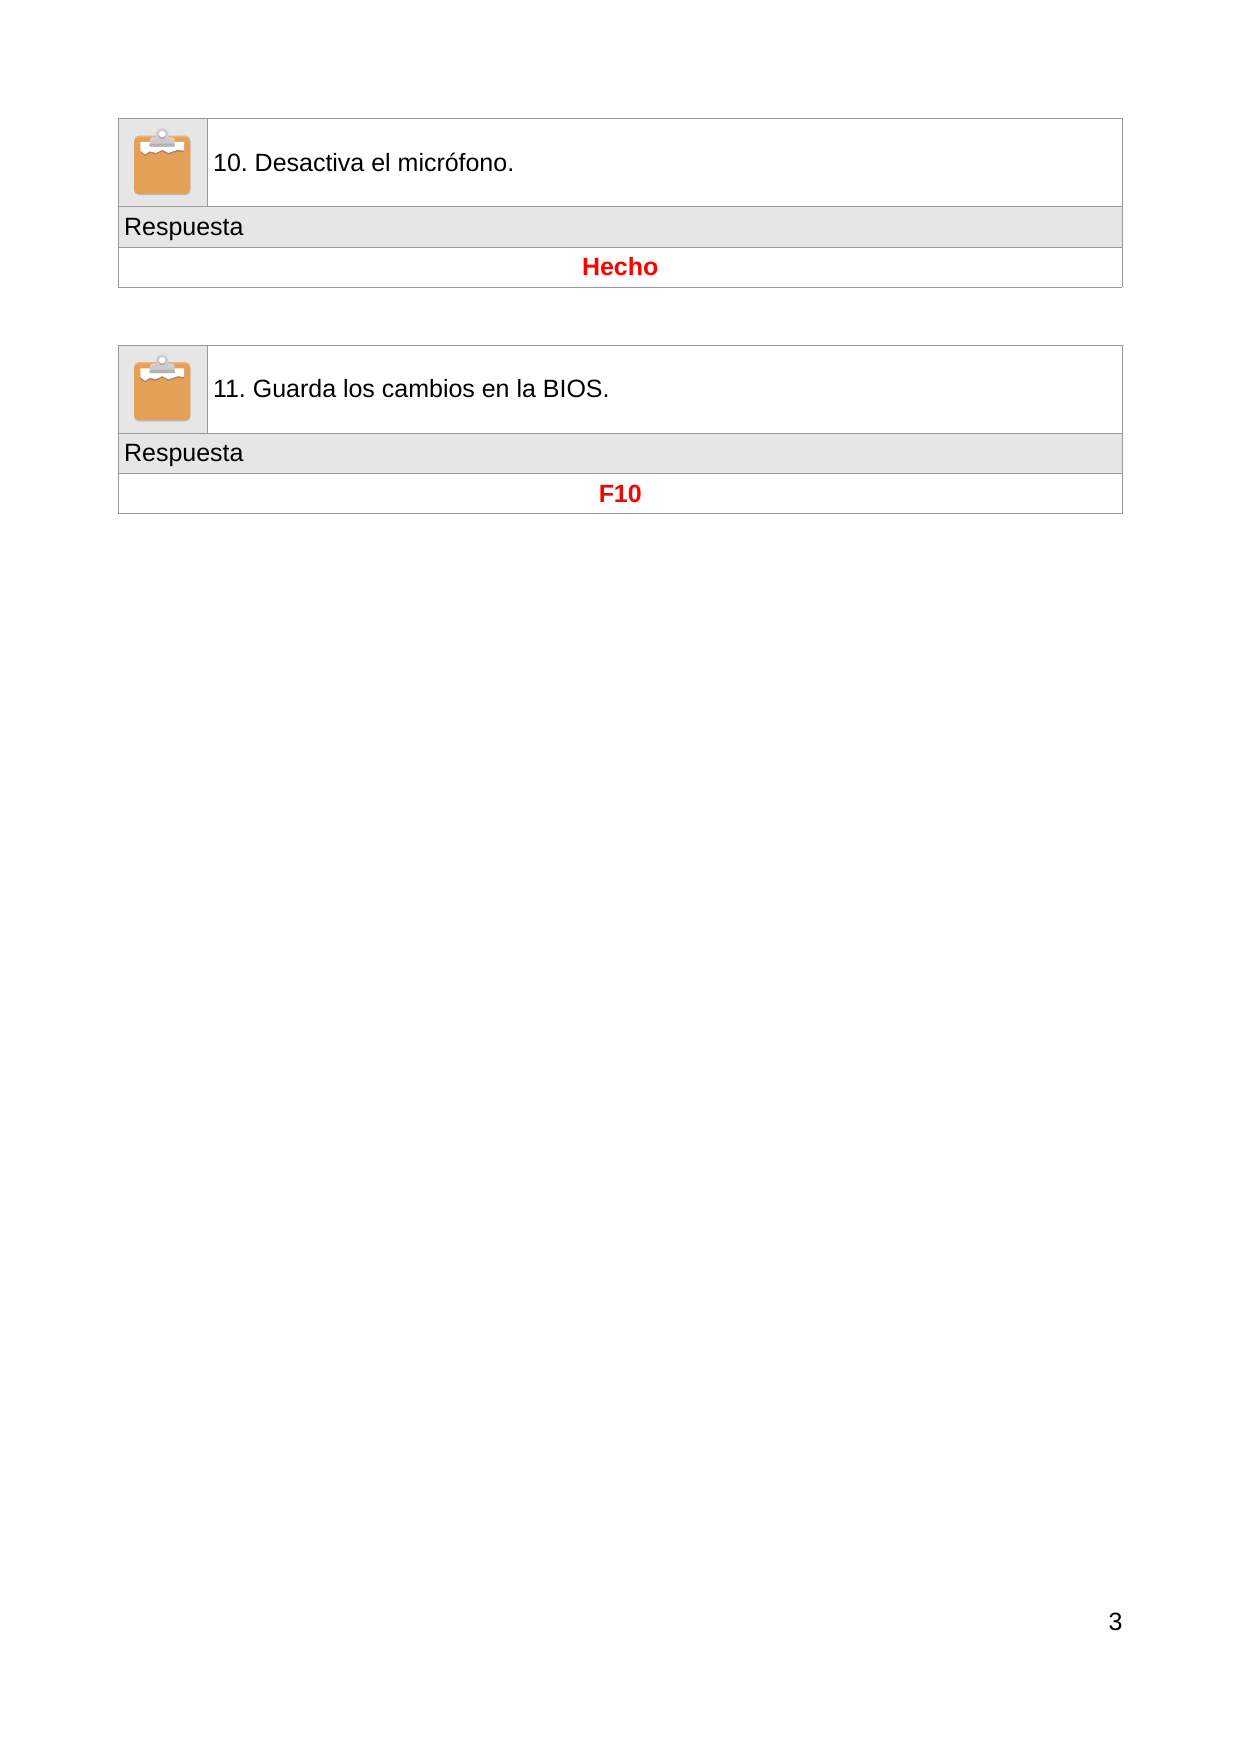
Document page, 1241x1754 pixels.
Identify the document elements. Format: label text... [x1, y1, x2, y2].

table_header 11. Guarda los cambios en la BIOS. [208, 346, 1122, 433]
table_cell Respuesta [119, 434, 1122, 473]
table_header [119, 119, 207, 206]
table_cell F10 [119, 474, 1122, 513]
table_header 10. Desactiva el micrófono. [208, 119, 1122, 206]
table_cell Respuesta [119, 207, 1122, 247]
table_header [119, 346, 207, 433]
table_cell Hecho [119, 248, 1122, 287]
